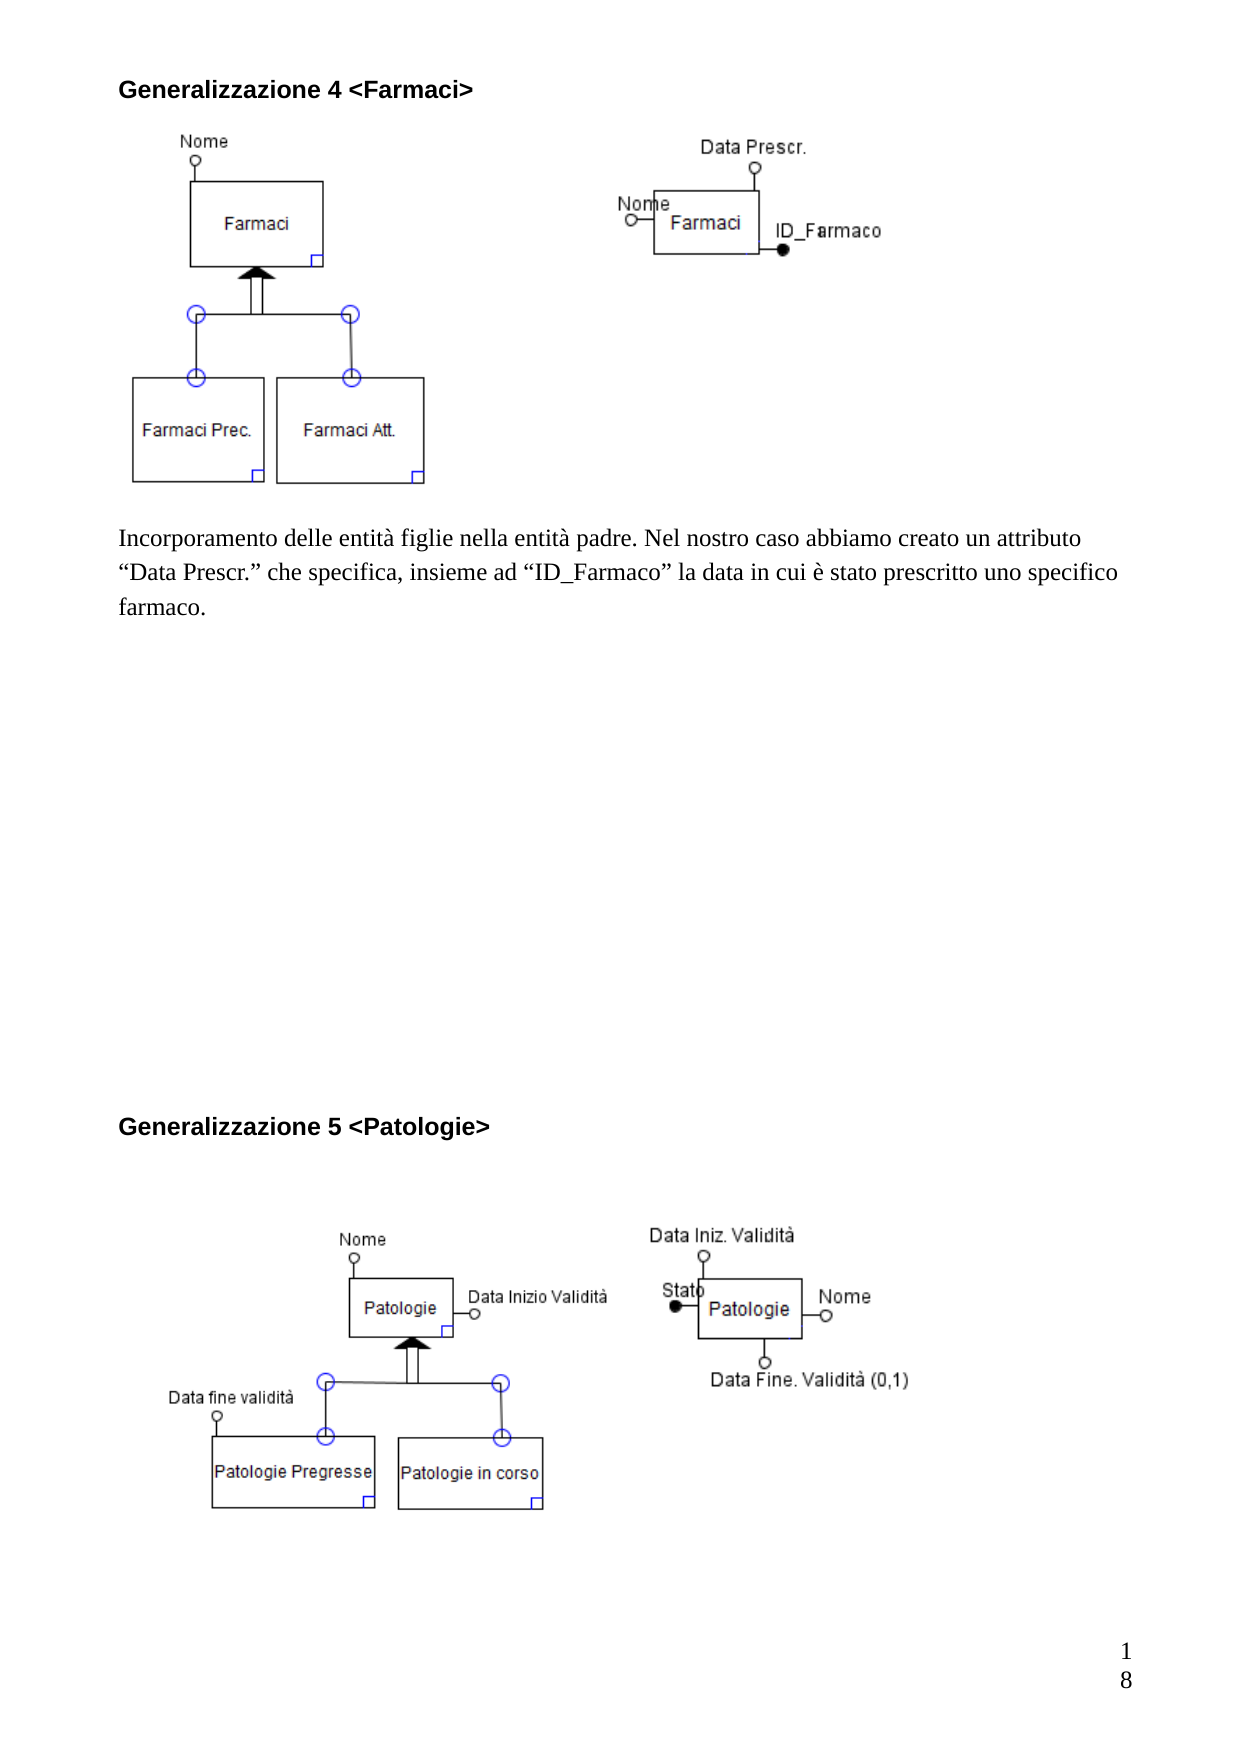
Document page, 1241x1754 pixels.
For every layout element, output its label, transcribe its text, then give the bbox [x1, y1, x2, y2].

subtitle Generalizzazione 5 <Patologie> [118, 1112, 1122, 1141]
subtitle Generalizzazione 4 <Farmaci> [118, 75, 1122, 104]
text Incorporamento delle entità figlie nella entità padre. Nel nostro caso abbiamo creato un attributo “Data Prescr.” che specifica, insieme ad “ID_Farmaco” la data in cui è stato prescritto uno specifico farmaco. [118, 523, 1122, 621]
